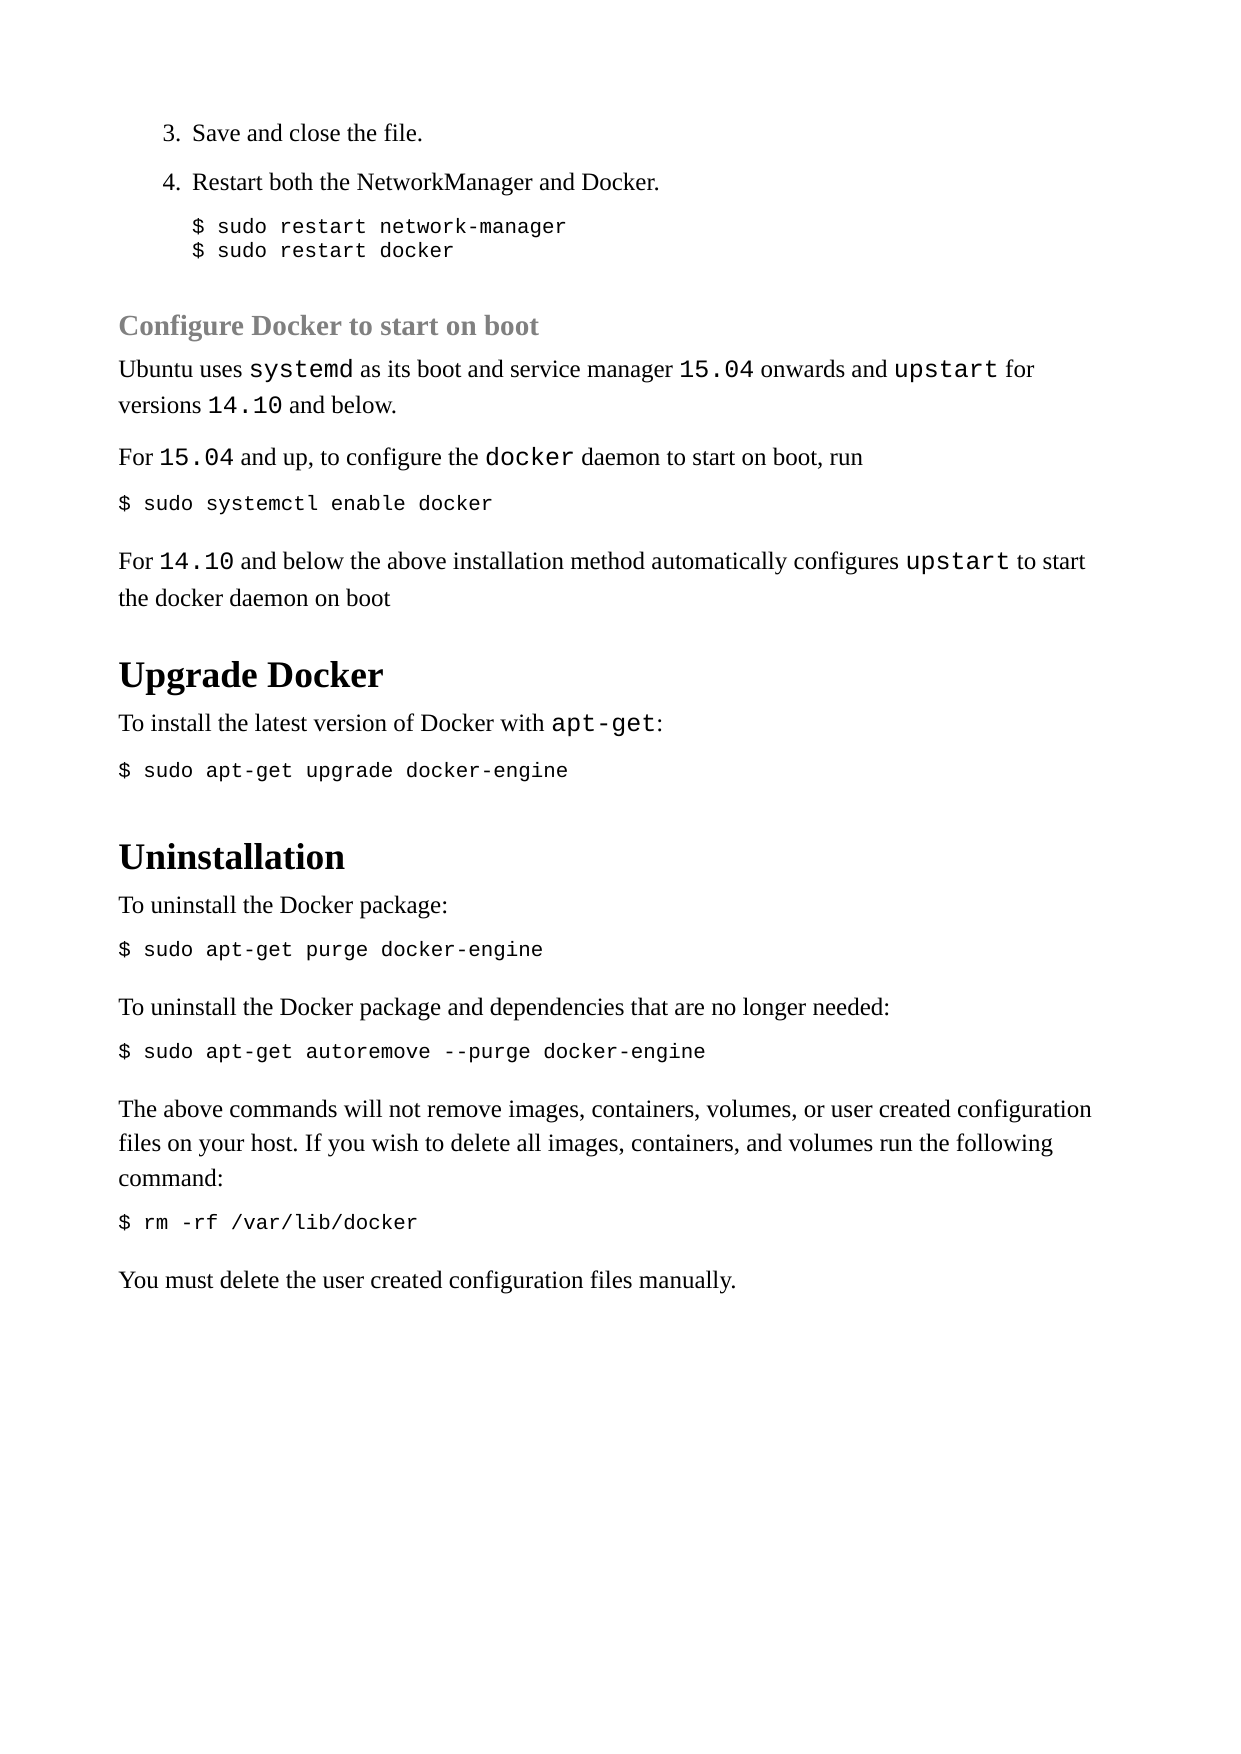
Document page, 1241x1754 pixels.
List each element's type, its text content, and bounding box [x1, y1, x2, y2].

subtitle Upgrade Docker [118, 653, 1122, 696]
list $ sudo restart docker [162, 240, 1122, 263]
text You must delete the user created configuration files manually. [118, 1265, 1122, 1294]
text To install the latest version of Docker with apt-get: [118, 708, 1122, 739]
text To uninstall the Docker package and dependencies that are no longer needed: [118, 992, 1122, 1021]
text For 15.04 and up, to configure the docker daemon to start on boot, run [118, 442, 1122, 473]
list Save and close the file. [162, 118, 1122, 147]
text $ rm -rf /var/lib/docker [118, 1212, 1122, 1236]
subtitle Uninstallation [118, 834, 1122, 877]
text Ubuntu uses systemd as its boot and service manager 15.04 onwards and upstart for versions 14.10 and below. [118, 354, 1122, 421]
text For 14.10 and below the above installation method automatically configures upstart to start the docker daemon on boot [118, 546, 1122, 612]
text $ sudo systemctl enable docker [118, 493, 1122, 517]
text $ sudo apt-get autoremove --purge docker-engine [118, 1041, 1122, 1064]
list $ sudo restart network-manager [162, 216, 1122, 240]
text To uninstall the Docker package: [118, 890, 1122, 918]
text The above commands will not remove images, containers, volumes, or user created configuration files on your host. If you wish to delete all images, containers, and volumes run the following command: [118, 1094, 1122, 1192]
text $ sudo apt-get upgrade docker-engine [118, 760, 1122, 784]
list Restart both the NetworkManager and Docker. [162, 167, 1122, 196]
subtitle Configure Docker to start on boot [118, 308, 1122, 341]
text $ sudo apt-get purge docker-engine [118, 939, 1122, 962]
